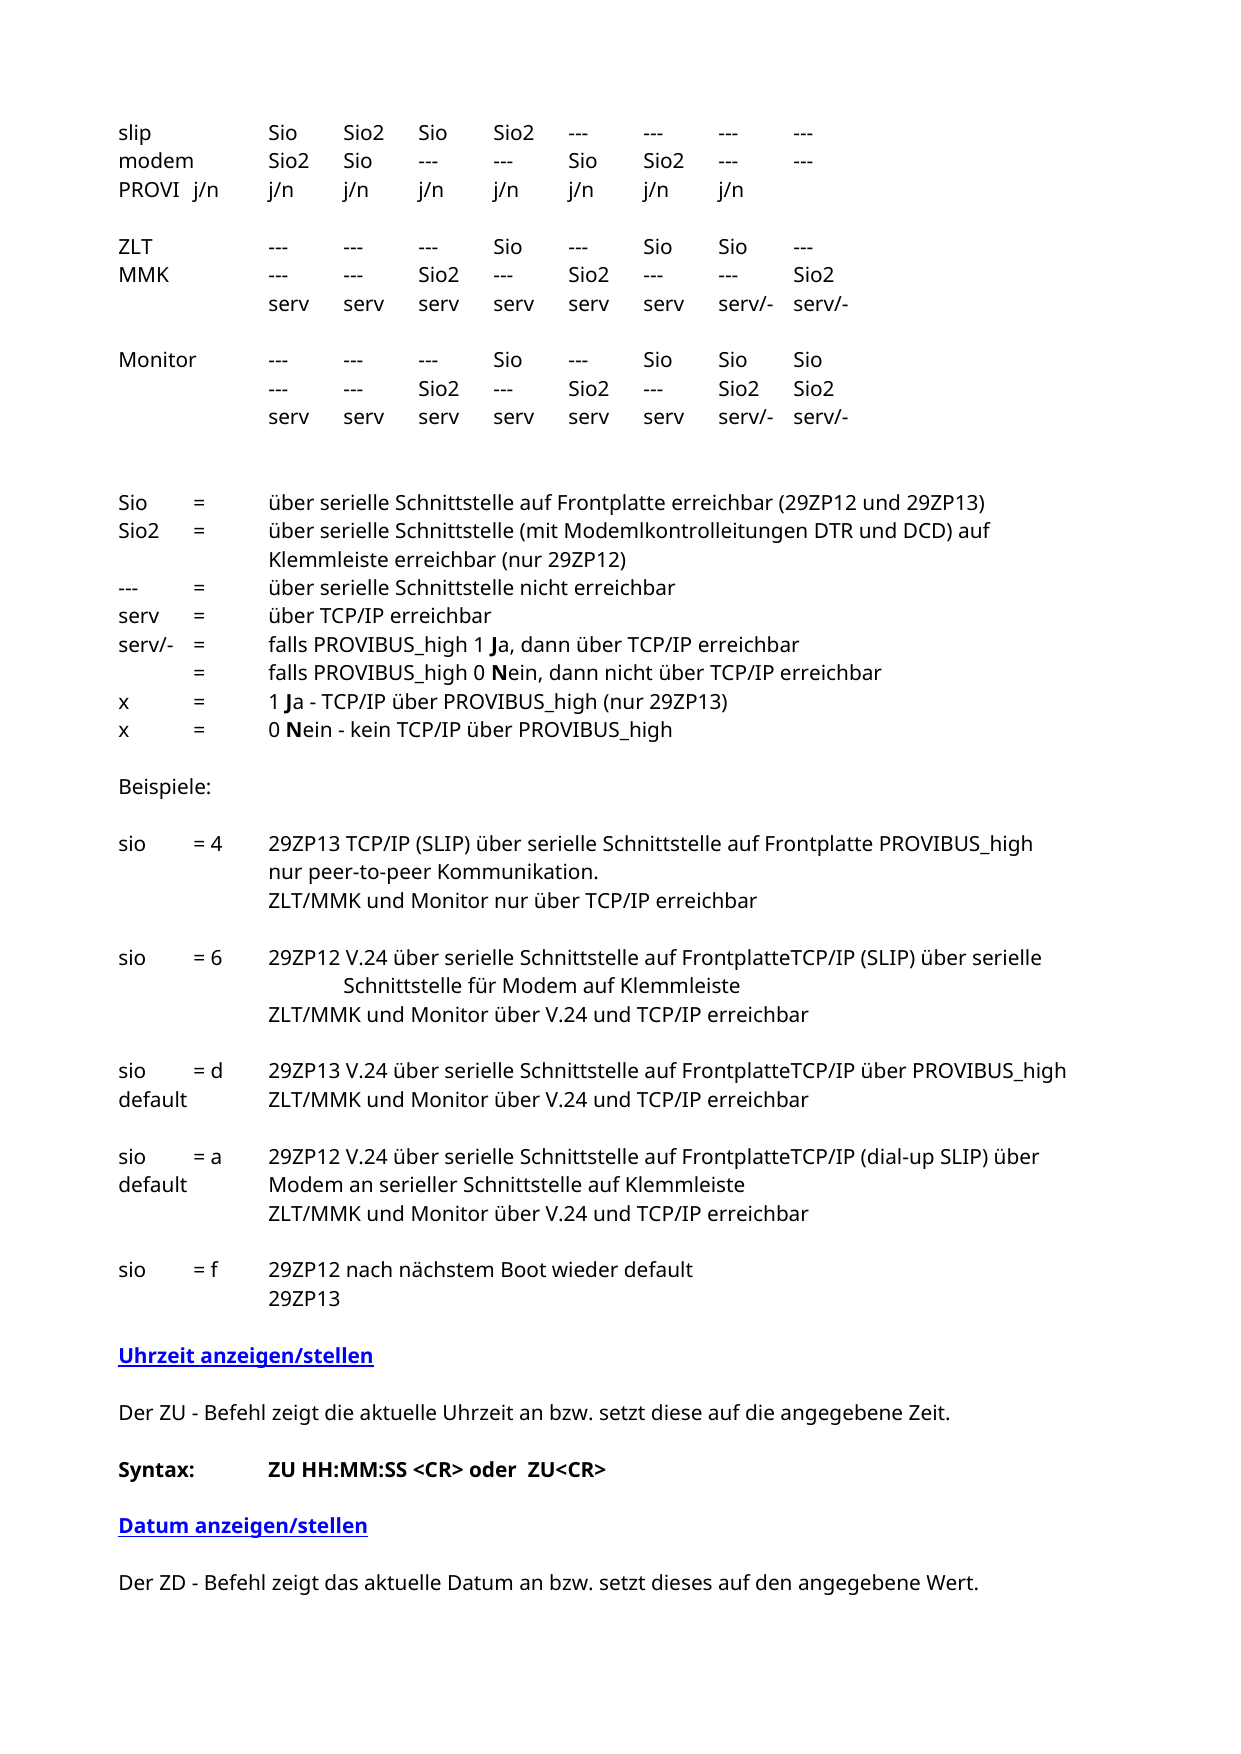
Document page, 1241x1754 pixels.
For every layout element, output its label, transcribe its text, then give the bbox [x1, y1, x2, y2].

text sio = 4 29ZP13 TCP/IP (SLIP) über serielle Schnittstelle auf Frontplatte PROVIBUS_high [118, 829, 1122, 857]
text serv/- = falls PROVIBUS_high 1 Ja, dann über TCP/IP erreichbar [118, 630, 1122, 658]
text PROVI j/n j/n j/n j/n j/n j/n j/n j/n [118, 175, 1122, 203]
text sio = f 29ZP12 nach nächstem Boot wieder default [118, 1256, 1122, 1284]
text slip Sio Sio2 Sio Sio2 --- --- --- --- [118, 118, 1122, 147]
text default Modem an serieller Schnittstelle auf Klemmleiste [118, 1170, 1122, 1199]
text Klemmleiste erreichbar (nur 29ZP12) [118, 545, 1122, 573]
text Monitor --- --- --- Sio --- Sio Sio Sio [118, 346, 1122, 374]
text modem Sio2 Sio --- --- Sio Sio2 --- --- [118, 147, 1122, 175]
text Sio2 = über serielle Schnittstelle (mit Modemlkontrolleitungen DTR und DCD) auf [118, 516, 1122, 545]
text ZLT/MMK und Monitor nur über TCP/IP erreichbar [118, 886, 1122, 914]
text sio = d 29ZP13 V.24 über serielle Schnittstelle auf FrontplatteTCP/IP über PROVIBUS_high [118, 1057, 1122, 1085]
text ZLT/MMK und Monitor über V.24 und TCP/IP erreichbar [118, 1199, 1122, 1227]
text ZLT/MMK und Monitor über V.24 und TCP/IP erreichbar [118, 1000, 1122, 1028]
text Datum anzeigen/stellen [118, 1512, 1122, 1540]
text Syntax: ZU HH:MM:SS <CR> oder ZU<CR> [118, 1455, 1122, 1483]
text Der ZD - Befehl zeigt das aktuelle Datum an bzw. setzt dieses auf den angegebene Wert. [118, 1568, 1122, 1597]
text --- --- Sio2 --- Sio2 --- Sio2 Sio2 [118, 374, 1122, 402]
text x = 1 Ja - TCP/IP über PROVIBUS_high (nur 29ZP13) [118, 687, 1122, 715]
text x = 0 Nein - kein TCP/IP über PROVIBUS_high [118, 715, 1122, 744]
text Der ZU - Befehl zeigt die aktuelle Uhrzeit an bzw. setzt diese auf die angegebene Zeit. [118, 1398, 1122, 1426]
text --- = über serielle Schnittstelle nicht erreichbar [118, 573, 1122, 602]
text sio = a 29ZP12 V.24 über serielle Schnittstelle auf FrontplatteTCP/IP (dial-up SLIP) über [118, 1142, 1122, 1170]
text = falls PROVIBUS_high 0 Nein, dann nicht über TCP/IP erreichbar [118, 658, 1122, 687]
text ZLT --- --- --- Sio --- Sio Sio --- [118, 232, 1122, 260]
text Sio = über serielle Schnittstelle auf Frontplatte erreichbar (29ZP12 und 29ZP13) [118, 488, 1122, 516]
text serv serv serv serv serv serv serv/- serv/- [118, 289, 1122, 317]
text nur peer-to-peer Kommunikation. [118, 857, 1122, 886]
text Beispiele: [118, 772, 1122, 801]
text 29ZP13 [118, 1284, 1122, 1312]
text Uhrzeit anzeigen/stellen [118, 1341, 1122, 1369]
text default ZLT/MMK und Monitor über V.24 und TCP/IP erreichbar [118, 1085, 1122, 1113]
text serv serv serv serv serv serv serv/- serv/- [118, 402, 1122, 431]
text serv = über TCP/IP erreichbar [118, 602, 1122, 630]
text MMK --- --- Sio2 --- Sio2 --- --- Sio2 [118, 260, 1122, 289]
text sio = 6 29ZP12 V.24 über serielle Schnittstelle auf FrontplatteTCP/IP (SLIP) über serielle Schnittstelle für Modem auf Klemmleiste [118, 943, 1122, 1000]
